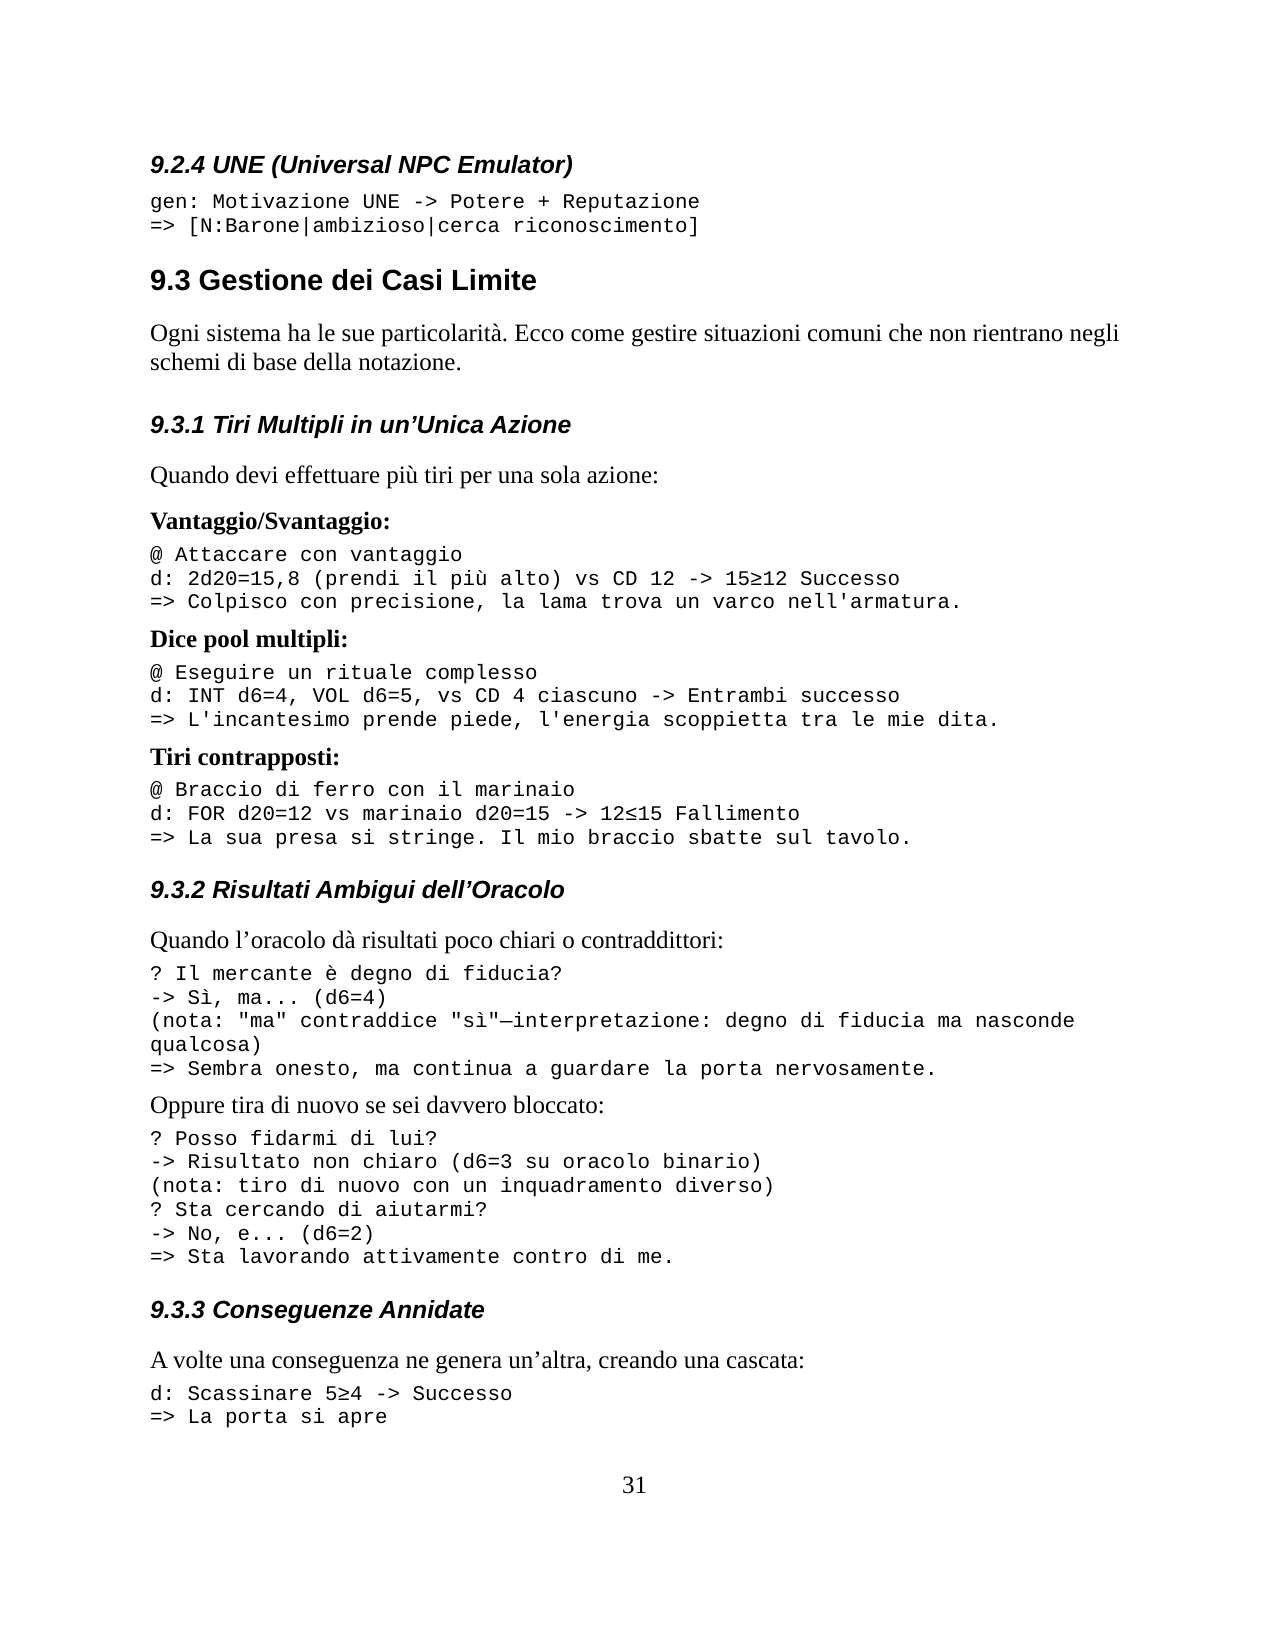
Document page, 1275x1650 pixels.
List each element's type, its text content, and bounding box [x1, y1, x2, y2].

text d: INT d6=4, VOL d6=5, vs CD 4 ciascuno -> Entrambi successo [150, 685, 1125, 709]
text d: FOR d20=12 vs marinaio d20=15 -> 12≤15 Fallimento [150, 803, 1125, 827]
text -> Risultato non chiaro (d6=3 su oracolo binario) [150, 1152, 1125, 1175]
text -> Sì, ma... (d6=4) [150, 987, 1125, 1010]
text @ Braccio di ferro con il marinaio [150, 779, 1125, 803]
text Ogni sistema ha le sue particolarità. Ecco come gestire situazioni comuni che non rientrano negli schemi di base della notazione. [150, 318, 1125, 376]
text ? Il mercante è degno di fiducia? [150, 963, 1125, 987]
text => [N:Barone|ambizioso|cerca riconoscimento] [150, 215, 1125, 238]
text A volte una conseguenza ne genera un’altra, creando una cascata: [150, 1345, 1125, 1373]
text @ Eseguire un rituale complesso [150, 662, 1125, 685]
text @ Attaccare con vantaggio [150, 544, 1125, 568]
text d: Scassinare 5≥4 -> Successo [150, 1382, 1125, 1406]
text Oppure tira di nuovo se sei davvero bloccato: [150, 1090, 1125, 1119]
text Vantaggio/Svantaggio: [150, 506, 1125, 535]
text => Sta lavorando attivamente contro di me. [150, 1246, 1125, 1270]
text => La sua presa si stringe. Il mio braccio sbatte sul tavolo. [150, 827, 1125, 850]
text -> No, e... (d6=2) [150, 1222, 1125, 1246]
text => La porta si apre [150, 1406, 1125, 1430]
subtitle 9.3 Gestione dei Casi Limite [150, 263, 1125, 297]
text => L'incantesimo prende piede, l'energia scoppietta tra le mie dita. [150, 709, 1125, 733]
text Dice pool multipli: [150, 624, 1125, 653]
subtitle 9.3.1 Tiri Multipli in un’Unica Azione [150, 410, 1125, 438]
text Quando l’oracolo dà risultati poco chiari o contraddittori: [150, 925, 1125, 954]
text d: 2d20=15,8 (prendi il più alto) vs CD 12 -> 15≥12 Successo [150, 568, 1125, 591]
text (nota: "ma" contraddice "sì"—interpretazione: degno di fiducia ma nasconde qualcosa) [150, 1010, 1125, 1058]
subtitle 9.3.2 Risultati Ambigui dell’Oracolo [150, 875, 1125, 904]
text ? Posso fidarmi di lui? [150, 1128, 1125, 1152]
text (nota: tiro di nuovo con un inquadramento diverso) [150, 1175, 1125, 1199]
text => Colpisco con precisione, la lama trova un varco nell'armatura. [150, 591, 1125, 615]
text Quando devi effettuare più tiri per una sola azione: [150, 460, 1125, 488]
text => Sembra onesto, ma continua a guardare la porta nervosamente. [150, 1058, 1125, 1081]
subtitle 9.2.4 UNE (Universal NPC Emulator) [150, 150, 1125, 178]
text Tiri contrapposti: [150, 742, 1125, 770]
subtitle 9.3.3 Conseguenze Annidate [150, 1295, 1125, 1323]
text ? Sta cercando di aiutarmi? [150, 1199, 1125, 1222]
text gen: Motivazione UNE -> Potere + Reputazione [150, 191, 1125, 215]
